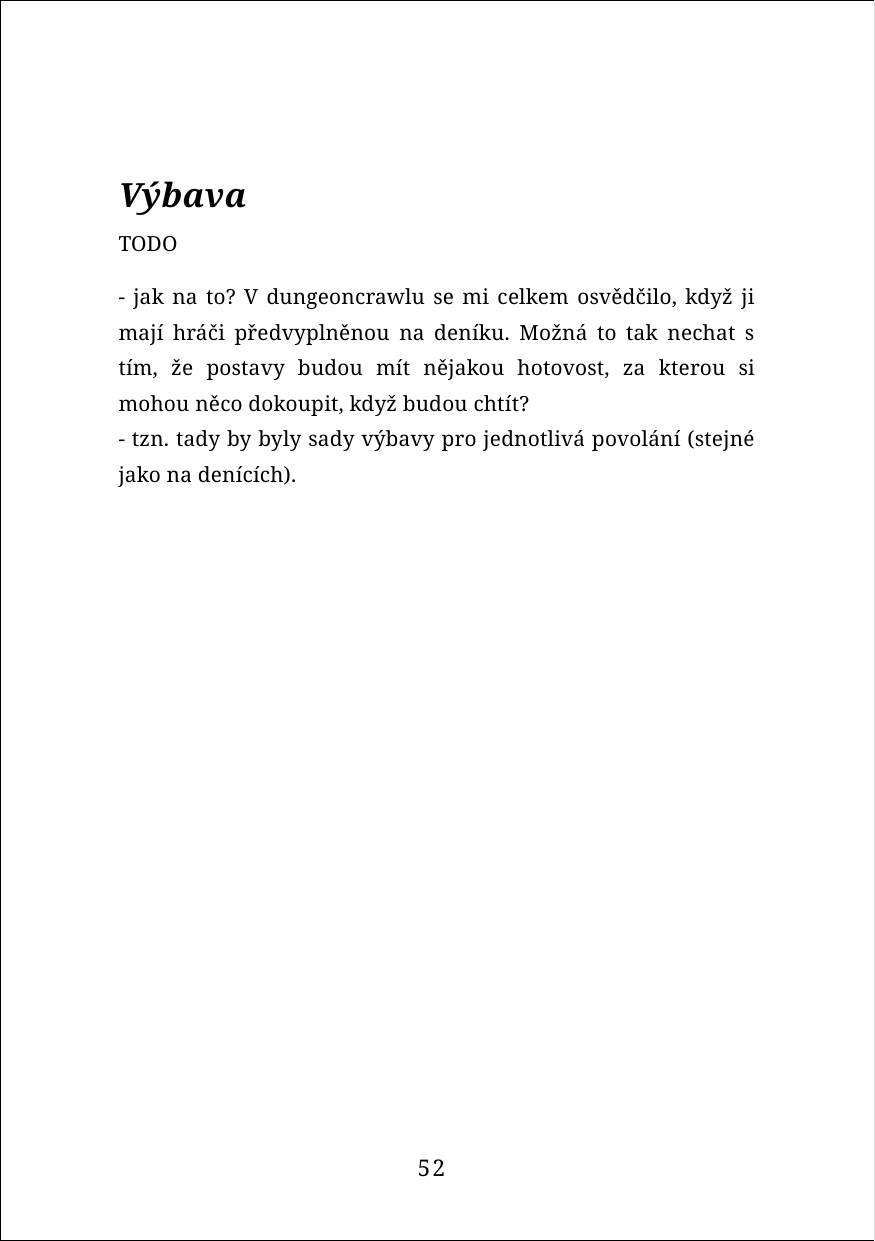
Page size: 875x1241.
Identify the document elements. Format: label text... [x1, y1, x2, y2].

text - jak na to? V dungeoncrawlu se mi celkem osvědčilo, když ji mají hráči předvyplněnou na deníku. Možná to tak nechat s tím, že postavy budou mít nějakou hotovost, za kterou si mohou něco dokoupit, když budou chtít? - tzn. tady by byly sady výbavy pro jednotlivá povolání (stejné jako na denících). [118, 282, 756, 488]
subtitle Výbava [118, 172, 756, 217]
text TODO [118, 229, 756, 257]
